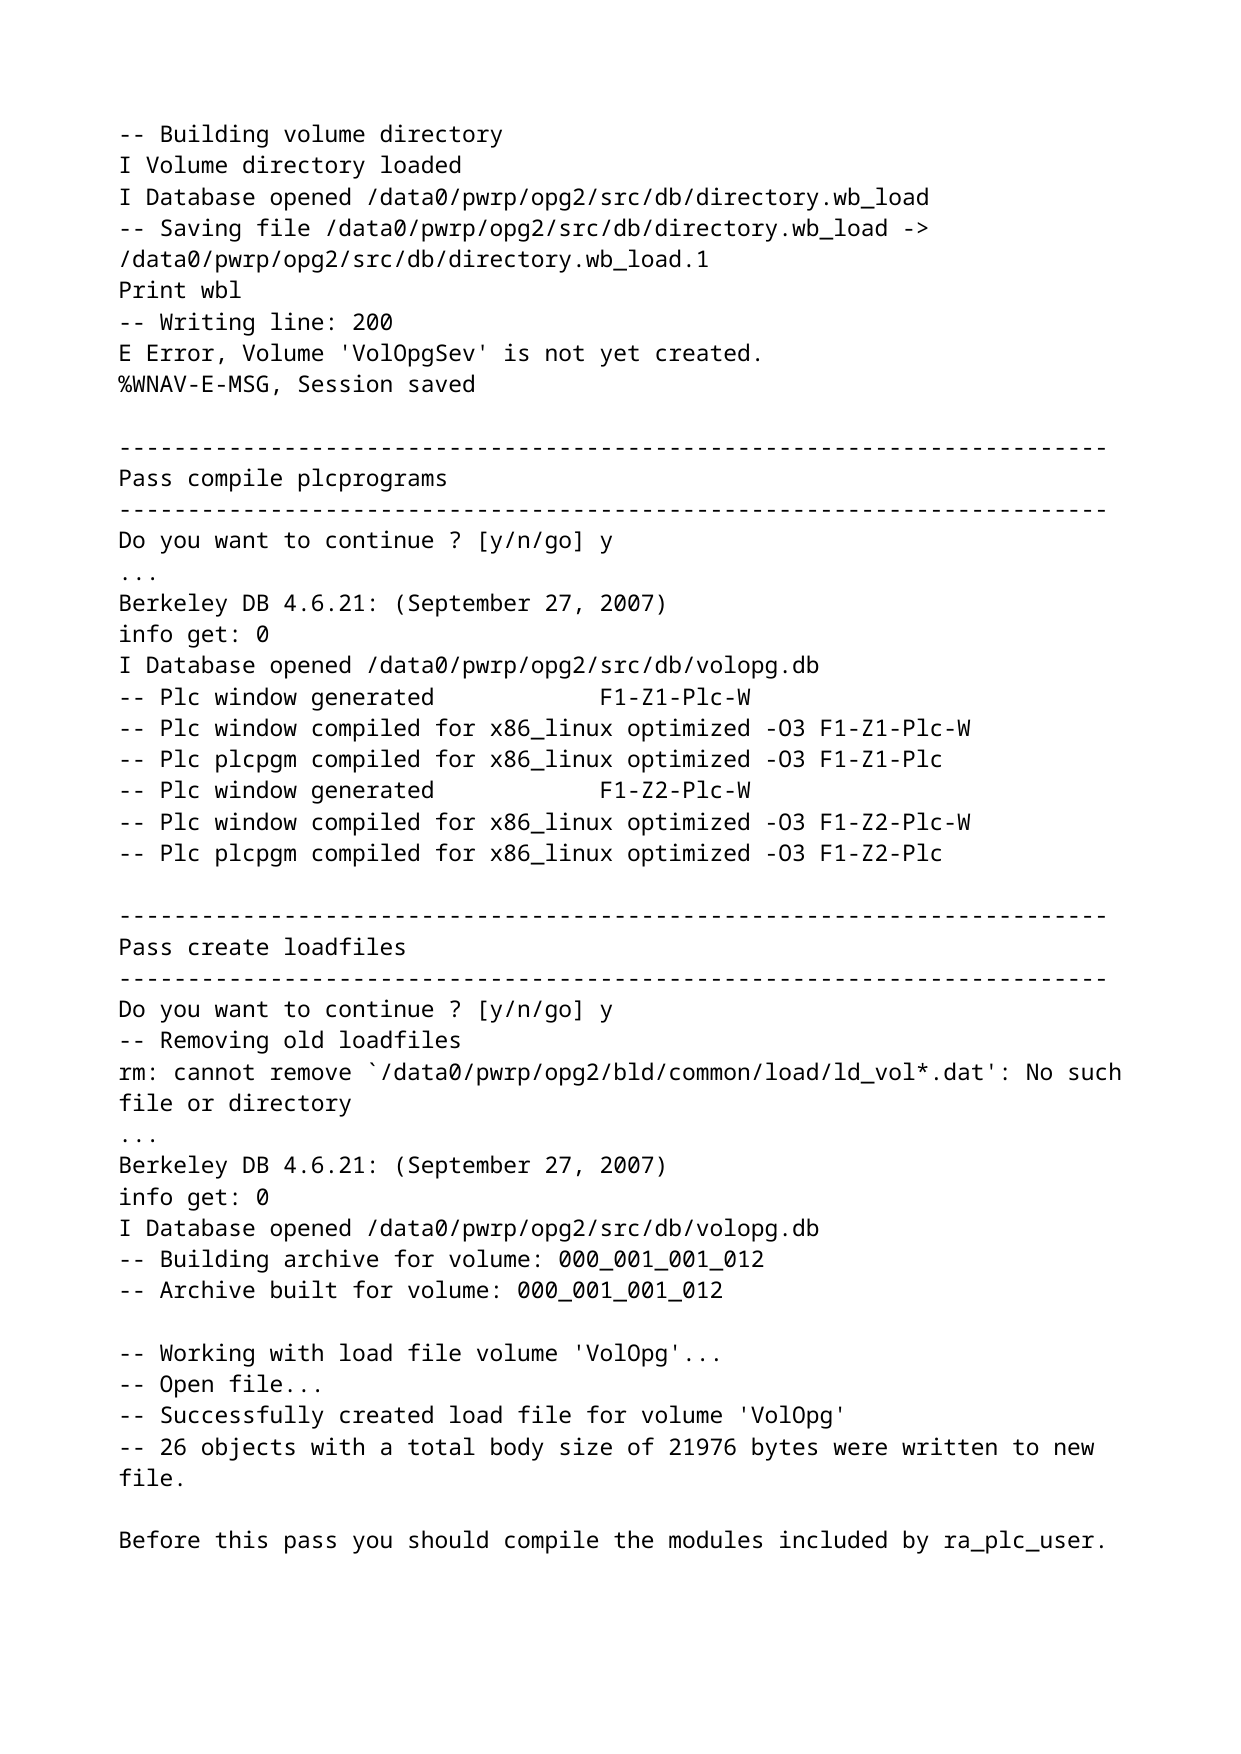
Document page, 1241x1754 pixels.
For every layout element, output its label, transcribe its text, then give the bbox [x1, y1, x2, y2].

text Print wbl [118, 274, 1122, 306]
text ------------------------------------------------------------------------Do you want to continue ? [y/n/go] y [118, 493, 1122, 556]
text %WNAV-E-MSG, Session saved [118, 368, 1122, 399]
text ------------------------------------------------------------------------Do you want to continue ? [y/n/go] y [118, 962, 1122, 1024]
text ... [118, 556, 1122, 587]
text -- Open file... [118, 1368, 1122, 1399]
text -- Plc window generated F1-Z2-Plc-W [118, 774, 1122, 806]
text -- Plc window compiled for x86_linux optimized -O3 F1-Z2-Plc-W [118, 806, 1122, 837]
text E Error, Volume 'VolOpgSev' is not yet created. [118, 337, 1122, 368]
text Before this pass you should compile the modules included by ra_plc_user. [118, 1524, 1122, 1556]
text -- Saving file /data0/pwrp/opg2/src/db/directory.wb_load -> /data0/pwrp/opg2/src/db/directory.wb_load.1 [118, 212, 1122, 274]
text Berkeley DB 4.6.21: (September 27, 2007) [118, 587, 1122, 618]
text I Database opened /data0/pwrp/opg2/src/db/volopg.db [118, 1212, 1122, 1243]
text -- Building volume directory [118, 118, 1122, 149]
text -- Writing line: 200 [118, 306, 1122, 337]
text -- Plc plcpgm compiled for x86_linux optimized -O3 F1-Z1-Plc [118, 743, 1122, 774]
text -- Plc window compiled for x86_linux optimized -O3 F1-Z1-Plc-W [118, 712, 1122, 743]
text -- Removing old loadfiles [118, 1024, 1122, 1056]
text Berkeley DB 4.6.21: (September 27, 2007) [118, 1149, 1122, 1181]
text -- Plc window generated F1-Z1-Plc-W [118, 681, 1122, 712]
text I Database opened /data0/pwrp/opg2/src/db/directory.wb_load [118, 181, 1122, 212]
text I Volume directory loaded [118, 149, 1122, 181]
text info get: 0 [118, 1181, 1122, 1212]
text -- Archive built for volume: 000_001_001_012 [118, 1274, 1122, 1306]
text -- Building archive for volume: 000_001_001_012 [118, 1243, 1122, 1274]
text -- Successfully created load file for volume 'VolOpg' [118, 1399, 1122, 1431]
text -- 26 objects with a total body size of 21976 bytes were written to new file. [118, 1431, 1122, 1493]
text info get: 0 [118, 618, 1122, 649]
text ... [118, 1118, 1122, 1149]
text -- Working with load file volume 'VolOpg'... [118, 1337, 1122, 1368]
text ------------------------------------------------------------------------Pass create loadfiles [118, 899, 1122, 962]
text rm: cannot remove `/data0/pwrp/opg2/bld/common/load/ld_vol*.dat': No such file or directory [118, 1056, 1122, 1118]
text I Database opened /data0/pwrp/opg2/src/db/volopg.db [118, 649, 1122, 681]
text -- Plc plcpgm compiled for x86_linux optimized -O3 F1-Z2-Plc [118, 837, 1122, 868]
text ------------------------------------------------------------------------Pass compile plcprograms [118, 431, 1122, 493]
